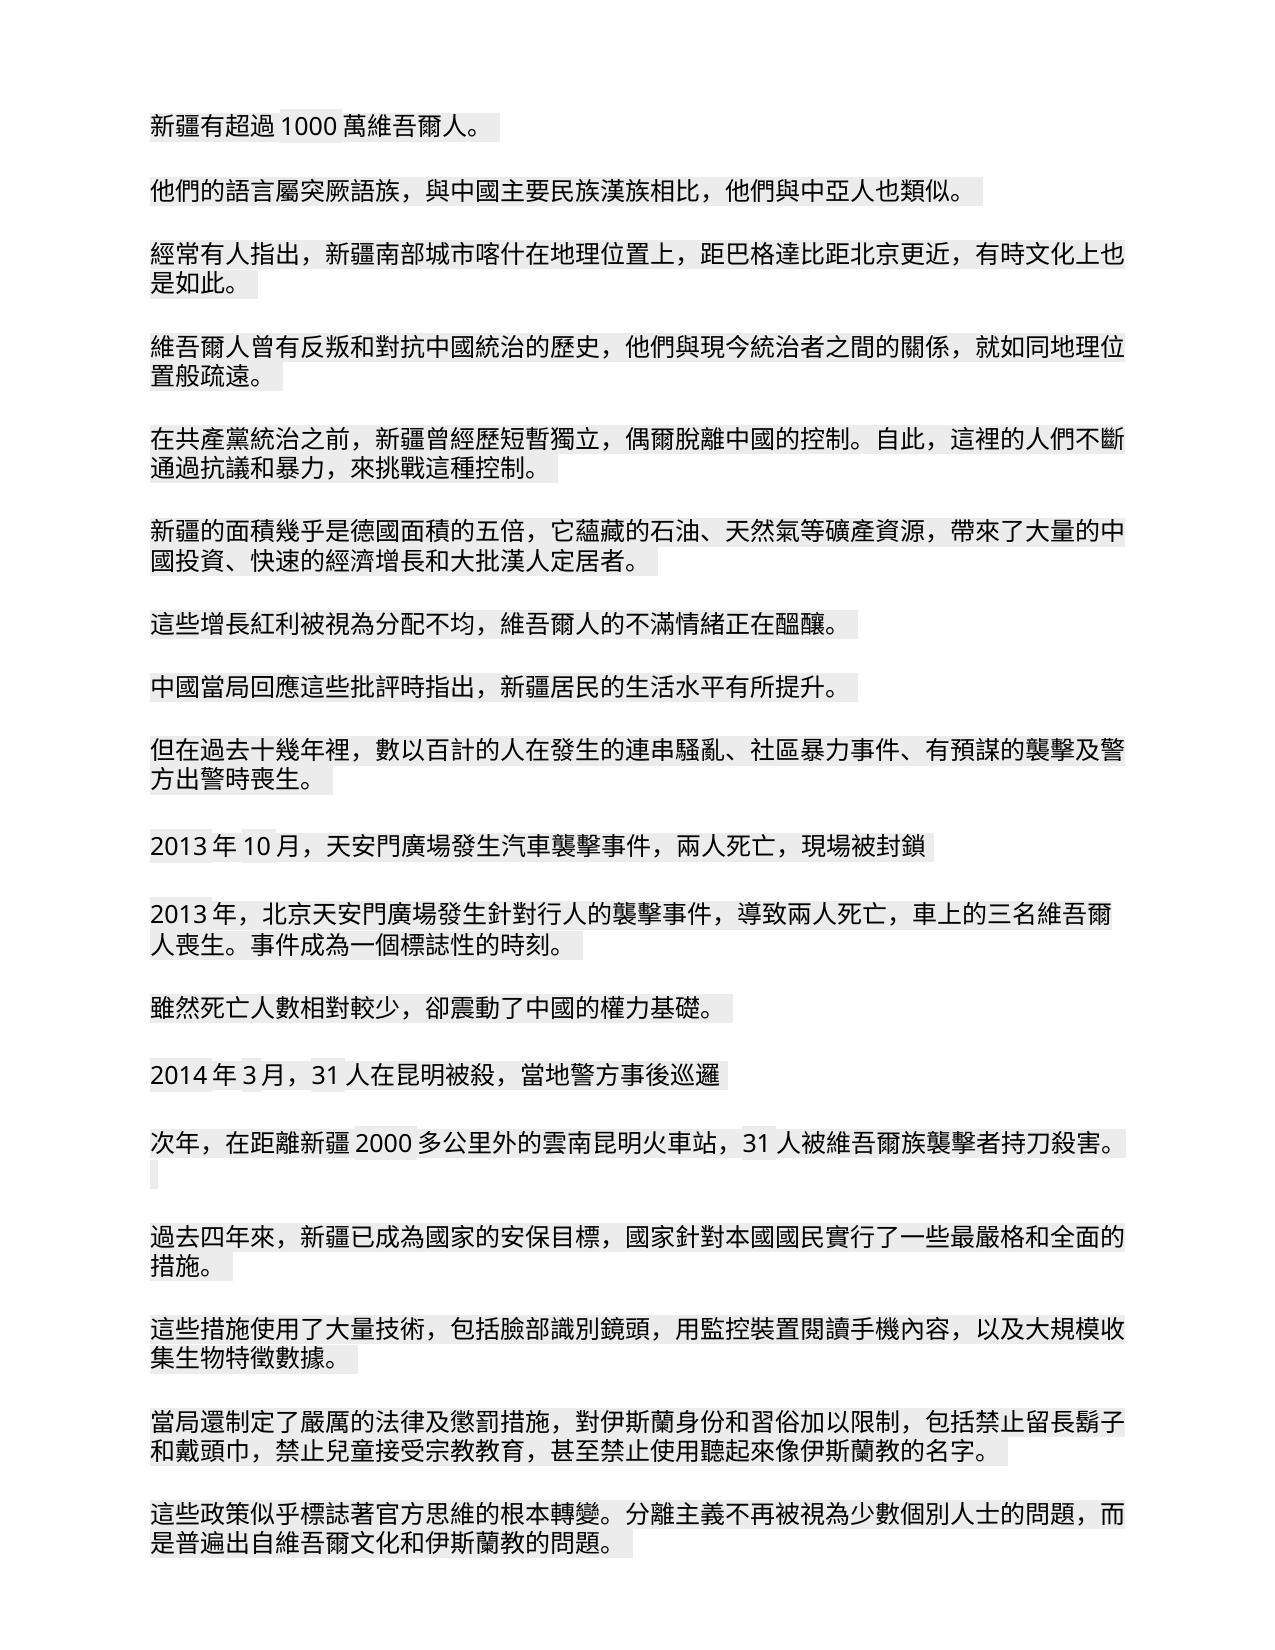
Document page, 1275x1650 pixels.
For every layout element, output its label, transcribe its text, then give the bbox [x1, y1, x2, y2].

text 許多衛星照片，必看：https://goo.gl/AY1Pfj 你相信會有人"自願" 走入監獄接受動輒毆打的思想 "再教育"？ 陳真 2018. 10. 30. =============== 中國的秘密營地 消失的新疆維吾爾人都遭遇了什麼？ 沙磊（John Sudworth）報導 中國被指控未經審判便在西部新疆地區關押了數以十萬計穆斯林。 中國政府對該指控矢口否認，稱人們自願參加旨在打擊「恐怖主義和宗教極端主義」的特殊「職業學校」。 BBC的調查發現有關實情的重要新證據。 關在沙漠裡 2015年7月12日，一顆衛星在中國廣袤的西部沙漠和綠洲城鎮上空盤旋。 當天拍攝的照片顯示，這裡只是一片人跡罕至的灰白色荒漠。 這個調查開始的地方不同尋常，它涉及其中一個我們這個時代最緊迫的人權問題。 2018年4月22日，即在三年不到的時間裡，同一片沙漠上空拍攝的衛星照片顯示了一些新的東西。 一個面積巨大、保安嚴密的建築呈現在眼前。 它的外牆長約兩公里，四周矗立著16座瞭望塔。 去年首度有消息稱，中國在新疆設立穆斯林拘留營系統。 試圖尋找拘留營系統證據的研究人員在全球測繪軟件谷歌地球（Google Earth）上發現了這張衛星圖片。 它位處小鎮達坂城外圍，距離新疆首府烏魯木齊約一小時車程。 為了避免等待每位到訪記者密不透風的警方檢查，我們在清晨抵達烏魯木齊機場。 但當我們來到達坂城時，我們被至少五輛車跟隨。車上是穿著制服或便衣的警察，以及政府官員。 很顯然，我們未來幾天探訪十幾個疑似營地的計劃並不容易。 當我們沿著寬闊的道路行駛，我們知道後面的車隊會試圖截停我們。 在距目的地幾百米時，我們意外地看到一些東西。 衛星圖像上營地以東的廣闊沙地已不再荒無。 取而代之的是一個初具規模的大型擴建工程。 從路上看到的達坂城營地 這個吊車林立的小城在沙漠中拔地而起。一排排巨大的灰色建築鱗次櫛比，它們都有四層樓高。 我們用攝影機記錄了這些建築的規模。但我們試圖再靠近時，一輛警車採取了行動。 我們被截停下來，被要求關閉攝影機並離開。 但我們還發現一些重要的東西──當地有相當多的新舉動，外界一無所知。 在很多偏遠地區，谷歌地球的圖像可能要在數月或數年之後才會更新。 其他公開的衛星圖像庫，例如歐洲航天局的「哨兵」（Sentinel）數據庫，會提供更頻繁更新的圖像，但圖片的解析度較低。 正是在這裡，我們找到了尋求已久的東西。 谷歌地圖拍攝的2018年4月的達坂城 「哨兵」衛星在2018年10月拍攝的圖片顯示，該營地已擴建很多 2018年10月「哨兵」衛星拍攝的圖片顯示，該營地比我們預想的已擴建很多。 我們曾懷疑這只是一個較大的拘留營，但現在看來，規模更龐大。 它只是近幾年來，新疆各地建造的眾多類似大型監獄類建築的其中一個。 當我們試圖走訪營地前，我們在達坂城市中心被截停。 我們被形形色色的監視人員所包圍，不可能與任何人公開交談。監視人員會強硬地盤問只是和我們打招呼的人。 有成千上萬的人 （在「再教育」學校）。他們的思想有問題。 新疆居民 不過，我們通過隨機獲得的號碼，打電話給鎮上的人。 當局不顧一切阻止我們拍攝的有16座瞭望塔的大型營地，究竟是什麼？ 一名旅館老闆對我們說，「這是一所再教育學校」。 「是的，那是一所再教育學校。」另一名店主表示贊同。 「那裡現在有成千上萬的人，他們的思想有問題。」 這個龐大的設施當然不符合普通學校的定義。 在新疆，「上學」已經有另外一層含義。 「我深刻認識到自己的錯誤。」 中國官方電視台報道維吾爾「學校」的截圖 中國多次否認其未經審判關押穆斯林。 但對營地一直存在一個委婉的說法，那就是教育。 幾乎可以肯定，中國當局為了回應甚囂塵上的國際批評，正加大馬力展開全面宣傳攻勢。 官方電視台接連播出光鮮亮麗的報道。乾淨整潔的教室里坐滿了面露感激的學生。他們看上去學習很投入。 報道中沒有提及學生被選中參與「學習」的原因，也沒有說明課程的長短。 但其實有線索可循。 這些訪問聽起來更像是認罪。 一名男子在鏡頭前說，「我深刻認識到自己的錯誤」。他發誓要「回去以後」做一個好公民。 我們被告知，這些設施的主要目的是打擊極端主義，提供的課程包括法律基礎、工作技能和漢語培訓。 最後一個課程顯示，無論你稱其為學校還是營地，目標都是相同的。 這些設施是特別針對新疆的穆斯林少數族裔，他們很多人的母語並非漢語。 節目還透露了學校實行著裝規定，畫面中沒有一個女生穿戴頭巾。 中國官方電視台播放的「學校」生活畫面 新疆有超過1000萬維吾爾人。 他們的語言屬突厥語族，與中國主要民族漢族相比，他們與中亞人也類似。 經常有人指出，新疆南部城市喀什在地理位置上，距巴格達比距北京更近，有時文化上也是如此。 維吾爾人曾有反叛和對抗中國統治的歷史，他們與現今統治者之間的關係，就如同地理位置般疏遠。 在共產黨統治之前，新疆曾經歷短暫獨立，偶爾脫離中國的控制。自此，這裡的人們不斷通過抗議和暴力，來挑戰這種控制。 新疆的面積幾乎是德國面積的五倍，它蘊藏的石油、天然氣等礦產資源，帶來了大量的中國投資、快速的經濟增長和大批漢人定居者。 這些增長紅利被視為分配不均，維吾爾人的不滿情緒正在醞釀。 中國當局回應這些批評時指出，新疆居民的生活水平有所提升。 但在過去十幾年裡，數以百計的人在發生的連串騷亂、社區暴力事件、有預謀的襲擊及警方出警時喪生。 2013年10月，天安門廣場發生汽車襲擊事件，兩人死亡，現場被封鎖 2013年，北京天安門廣場發生針對行人的襲擊事件，導致兩人死亡，車上的三名維吾爾人喪生。事件成為一個標誌性的時刻。 雖然死亡人數相對較少，卻震動了中國的權力基礎。 2014年3月，31人在昆明被殺，當地警方事後巡邏 次年，在距離新疆2000多公里外的雲南昆明火車站，31人被維吾爾族襲擊者持刀殺害。 過去四年來，新疆已成為國家的安保目標，國家針對本國國民實行了一些最嚴格和全面的措施。 這些措施使用了大量技術，包括臉部識別鏡頭，用監控裝置閱讀手機內容，以及大規模收集生物特徵數據。 當局還制定了嚴厲的法律及懲罰措施，對伊斯蘭身份和習俗加以限制，包括禁止留長鬍子和戴頭巾，禁止兒童接受宗教教育，甚至禁止使用聽起來像伊斯蘭教的名字。 這些政策似乎標誌著官方思維的根本轉變。分離主義不再被視為少數個別人士的問題，而是普遍出自維吾爾文化和伊斯蘭教的問題。 與此同時，習近平主席加緊了對整個社會的管控，人們對家庭和信仰的忠誠必須在對共產黨忠誠這個唯一重要的前提下進行。 維吾爾人獨有的身份使他們成為被懷疑的目標。 可靠消息顯示，有數百名維吾爾人前往敘利亞，與多個武裝組織作戰，令這種印象被強化。 在新疆的數千個行人和車輛檢查站，維吾爾人需要停下來接受族裔身份識別，而漢族人常常被放行。 2017年3月，新疆喀什的一個警察檢查站 在新疆內外，維吾爾人面對嚴格的旅行管制。一項法令迫使居民把自己的護照上繳警方以便「安全保管」。 維吾爾族政府官員被禁止信奉伊斯蘭教，不能參加清真寺禮拜或齋月禁食。 一面中國國旗在喀什市一座關閉的清真寺上飄揚。 有鑒於此，中國對被視為不忠誠的諸多維吾爾人，引入老舊而直接的處理方法，或許便不足為奇了。 儘管政府否認，但有關拘留營最具說服力的證據卻來自當局自己的大量信息之中。 位於德國的學者鄭國恩（Adrian Zenz）在網上發現了多頁新疆當地政府的招標文件。這些文件邀請潛在的承包商和供應商參與建築項目投標。 這些文件透露了新疆數十個營地的修建和改造細節。 在很多情況下，競標者被要求參與修建多種安全設施，如瞭望塔、鐵絲網、監視系統和警衛室。 鄭國恩將這些信息與其他媒體消息來源進行了比對。他認為至少有幾十萬、甚至可能超過一百萬名維吾爾族和其他穆斯林少數族裔，可能接受了「再教育」。 當然，這些文件從未稱呼這些設施為拘留營，而是教育中心，或更準確地稱呼為「再教育中心」。 幾乎可以肯定，其中一處與我們走訪的大型建築有關。2017年7月，達坂城某個「教育改造學校」曾招標安裝供暖系統。 在委婉的說法和平凡的規格與數字背後，存在一個明白無誤的正迅速擴充的大規模拘留營網絡。 「他們想抹去維吾爾人的身份」 2002年，熱依拉．阿不來提（Reyila Abulaiti）從新疆到英國求學。 她遇到一個英國人，嫁給了他，取得了英國公民身份並組建家庭。 去年，她的母親謝姆西努爾．皮達（Xiamuxinuer Pida）像往常夏天一樣來到英國，和她的女兒及孫子一起在倫敦觀光。 66歲的謝姆西努爾是一名受過良好教育的前工程師，她曾在一家中國國企任職多年。 謝姆西努爾．皮達 她於6月2日飛回新疆。 由於沒有聽到媽媽的消息，熱依拉打電話詢問母親是否平安到家。 這段對話簡短但恐怖。 「她告訴我，警察正在搜查房子，」熱依拉回憶說。 警方搜查的目標似乎正是熱依拉。 她的母親說，警方要求熱依拉提供一些文件的影印本，包括英國地址證明、英國護照影印本、英國電話號碼和大學課程資料。 熱依拉．阿不來提 後來，在熱依拉的母親要求她透過中國手機聊天軟件發送這些資料後，她的母親說了一句讓她覺得脊椎發涼的話。 「別再打電話給我了，」她的母親告訴她。「永遠不要再打給我。」 這是女兒最後一次聽到母親的聲音。 她相信，從那以後母親就一直在營地裡。 「我的媽媽無緣無故被拘留了，」她說。「據我所知，中國政府希望將維吾爾人的身份從世界上抹除。」 BBC對八位旅居海外的維吾爾人進行了長時間採訪。 他們的證言相當一致，提供了拘留營內的生活條件與日常活動的證據，以及甚麼人會被拘留的籠統依據。 參與主流宗教活動、持溫和異見、與旅居外國的維吾爾人有任何聯繫，似乎都足以讓這個人被牽涉到這個系統。 阿布來提．吐爾遜．土赫提 每天早上，29歲的阿布來提．吐爾遜．土赫提（Ablet Tursun Tohti）都會在日出前一小時被叫醒，他和其他拘留者有一分鐘的時間趕到操場。 排好隊後，他們便要開始跑步。 「那兒有一個特別房間用來懲罰那些跑得不夠快的人，」阿布來提說。「在那裡有兩個人，一人用皮帶鞭打，另一人則用腳踢。」 從衛星圖片上可以清楚看到阿布來提所說的操場。這是一個位於新疆南部綠州城鎮和田的營地。 「我們唱的歌叫《沒有共產黨就沒有新中國》，」阿布來提說。 「他們教我們法律。如果背錯了，就會被打。」 2018年的衛星圖像顯示阿布來提被拘留、位於和田的營地 2015年末，他在那裡待了一個月。從某種程度上說，他是幸運的。 在拘留營早期，「再教育課程」的長度似乎比較短。 但過去兩年間，幾乎聽不到有任何被拘留人士獲釋的消息。 無一倖免 維吾爾流亡者 阿布來提．吐爾遜．土赫提 目前，中國已大規模收回維吾爾人的護照，阿布來提是最後一批能夠離開中國的維吾爾人之一。 他曾向土耳其尋求庇護。由於文化和語言的緊密聯繫，有相當數量的維吾爾人在土耳其滯留。 阿布來提告訴我，他74歲的父親和八個兄弟姐妹都在拘留營裡。「無一倖免，」他說。 41歲的阿卜杜薩拉木．木合買提（Abdusalam Muhemet）也住在土耳其。 2014年，他因在葬禮上背誦伊斯蘭經文而在新疆被警方拘留。 他說，警方最終決定不起訴他，但他仍未獲得自由。 阿卜杜薩拉木．木合買提 「他們告訴我，我需要接受教育，」他解釋道。 他發現自己所處的地方看起來不像一個學校。 衛星照片上，罕艾日克法律教育培訓中心的瞭望塔和雙層圍牆清晰可見。 從沙漠烈日下的陰影中，你還可以辨認出層層鐵絲網。 阿卜杜薩拉木形容，每日是鍛鍊、被欺凌和被洗腦。 阿卜杜薩拉木稱他被關押在位於和田的拘留營衛星圖像 25歲的阿里──這不是他的真名──他就像很多人一樣，太害怕以真名講話。 他表示， 2015年警方在他手機上發現一張女子照片，照片中的人戴著尼卡伯（niqab）面罩，阿里因此被關進了一處營地。 「有位老婆婆因為去麥加朝聖而進了那兒」他說。「另外一位老人，則是因為沒有按時交水費。」 阿里（化名）不希望被認出來 在一次強制訓練課中，一輛官員的汽車駛入營地，大門短暫打開。 「突然，一個小孩朝與我們一起訓練的母親跑過來。」 「她上前抱緊孩子哭起來。」 「然後一個警察抓住那女人的頭髮，並把小孩拖出了營地。」 官方電視台播出的片段環境乾淨，呈現了截然不同的畫面。 「我們宿舍的門在晚上是鎖著的，」阿布來提說。「裡面沒有廁所，他們只是給了我們一個盆。」 目前這些說法無法被獨立核實。 我們就相關虐待指控詢問了中國政府，但並未收到回覆。 對於新疆以外的維吾爾人來說，消息幾乎完全消失。 恐懼帶來沉默。 一些人被踢出家庭聊天群、或被告知永遠不要打電話，這些事情司空見慣。 信仰和家庭是維吾爾文化中的兩個核心內容，但它們正被系統地破壞。 由於有些家庭是整個家族都被拘留，有消息說許多兒童被安置在公立孤兒院。 2016年，比爾基茲．哈比蔔拉（Bilkiz Hibibullah）帶著5名子女抵達土耳其。 比爾基茲．哈比蔔拉 但她最年幼的女兒薩基納．艾山（Sekine Hasan），現在已經3歲半了，和她的丈夫留在新疆。 由於薩基納未拿到護照，本來他們計劃待她拿到護照後，一家人在伊斯坦布爾團聚。 她再未能拿到護照。 比爾基茲已經兩年多沒有見到女兒薩基納了。 比爾基茲相信，她的丈夫去年3月20日起被拘留。 此後，她與她的其他家人也失去聯繫，現在也不知道女兒身在何處。 「半夜裡，我的其他孩子都睡了，我常常哭泣，」她說。 「你不知道自己的孩子在哪兒，也不知道她是生是死，世上沒有比這更痛苦的事情。」 「如果她現在能聽到我的話，我只想說聲對不起。」 俯視之下 GMV強化後的新疆和田衛星照片 僅使用公共開源的衛星數據，也可以一窺新疆深藏的秘密。 GMV是一家跨國航空航天公司，它有為歐洲太空總署（European Space Agency）和歐盟委員會（European Commission）等機構，從太空監測基礎設施的經驗。 該公司分析師研究了一份包含新疆各地101處設施的名單，名單來自再教育營系統的多份媒體報道和學術研究。 他們為新建營地的增長及現有營地擴建，逐一進行紀錄。 他們識別並比對瞭望塔、安全護欄等共有特徵，這些都是監視和控制民眾活動所需要的東西。 他們為每處設施成為拘留營地的可能性進行分類評級，並把44處地方歸類為「高」和「非常高」的級別。 隨後，他們繪製了衛星首次偵測到的設施照片，設施共有44處。 圖片顯示，阿卜杜薩拉木被關押的營地，部分地方正進行擴建工作。 位於罕艾日克的營地 GMV無法說明這些地點的用途。但顯而易見的是，中國在過去幾年內，以令人驚訝和越來越快的速度修建了許多新的安全設施。 很有可能，這都是低估了實情。 他們還得出了一個驚人的結論──這些設施有越修越大的趨勢。 與2017年相比，今年的新建項目數量有所回落。 但以興建設施的整體表面積而言，今年比去年有所增加。 GMV單是計算這44個選址，新疆安全設施表面積比2003年已增加了約440公頃。 這個數字是以設施外牆以內的整個營地面積計算，不單是計算建築物的大小。 但440公頃土地代表了許多額外的空間。 作為參考，在美國洛杉磯，包括雙子塔監獄和男子中央監獄在內的一個佔地14公頃的地方，就總共容納近7000名囚犯。 洛杉磯雙子塔監獄 我們把GMV一些數據──達坂城一所設施內的建築大小增長──展示給位於澳大利亞、具備多年設計監獄經驗的蓋默．貝利建築事務所（Guymer Bailey Architects）看。 他們根據衛星圖像估算，該設施最保守估計可以容納約1.1萬人。 即使是最保守的估計，這處設施也堪比世界上其中一些最大型的監獄。 紐約賴克斯島（Riker's Island）擁有美國最大的監獄，可以容納1萬名囚犯。 伊斯坦布爾城外的斯里烏里監獄（Silivri Prison）通常被認為是歐洲最大的監獄，它的設計容量是1.1萬人。 蓋默‧貝利建築事務所對衛星圖片上不同建築的潛在功能進行分析，並提供給我們。 蓋默．貝利建築事務所對達坂城營地進行分析 他們對達坂城營地可容納人數的保守估計，是假定人們被關在單人間內。 如果將單人間換成集體宿舍，達坂城營地的總容量會大幅增加，最高可達到約13萬人。 該設計似乎旨在盡可能多地把人們容納到一個很小的區域。 拉斐爾．斯佩里 我們還向拉斐爾．斯佩里（Raphael Sperry）展示了這些照片。斯佩里是一名建築師，也是總部位於美國的「建築師/設計師/規劃師社會責任」（Architects/Designers/Planners for Social Responsibility）組織主席。 「這真的是一處巨大而荒蕪的拘留設施，」他告訴我 。 「該設計似乎旨在以最低的造價，盡可能多地把人們容納到一個很小的區域。」 「我認為1.1萬的數字可能被嚴重低估……從現有信息中，我們無從知道它的內部間隔如何，哪部分用於拘留，或是作為他用。但即使這樣，你估計舍區能容納13萬人的說法，很遺憾地講，似乎是有可能的。」 由於無法實地走訪該地點，所以也無法獨立就分析進行驗證。 我們向新疆有關部門諮詢達坂城設施的用途，但未得到任何回應。 攔截 喀什一戶家庭大門緊閉 新疆的拘留營並非完全相同。 一些設施並非從零開始建造，而是由學校、工廠等原本作其他用途的結構改建而來。 它們通常較小，且位於城鎮中心附近。 我們試圖走訪位於新疆北部伊寧的幾個類似營地。 我們看到當地政府的一份採購文件。當地政府希望建立五個「職業技能教育培訓中心」，目的為了「維穩」。 我們停在城鎮中心的一個大型建築群外，這裡曾是伊寧第三中學。 場地被一排很高的藍色鋼製柵欄包圍，前門有嚴密的安保措施。 操場旁是一處新建的瞭望塔，另一座塔旁邊原本是一個足球場。 這個足球場現在被六個長型鋼製屋頂建築完全覆蓋。 伊寧第三中學據信已成為一個拘留中心 探親的人們在外面的安檢處排隊。 同樣地，在市內無論我們走到哪兒，都會有兩三輛車跟著我們。 當我們試圖拍攝一處被灰色柵欄包圍的營地時，我們遭到攔截。 官員用手擋住我們的鏡頭，告訴我們，今天那裡正舉行重要的軍事訓練，指示我們離開。 在這處曾經的學校外，我們看到一個家庭，一名母親和兩個孩子默默站在柵欄旁。 一名監控人員試圖阻止他們說話，但另一人似乎否決了他的決定。 「讓他們說吧，」她說。 我問他們在看望誰。 靜默了一陣子，那小男孩回答說，「我爸爸」。 我們的鏡頭再一次被官員的手擋住。 喀什曾經的維吾爾文化中心，一度熱鬧非凡。但如今，狹窄的街道出奇的安靜，很多地方大門緊閉。 在其中的一扇大門上，我們看到一則告示，指示人們如何回答家人去了哪裡的問題。 「講清楚政府是立足幫助挽求（救）的出發點進行集中關愛。」 「講清楚被關愛的人如果不及時採取措施很有可能危害社會，連累家庭。」 喀什主要的清真寺更像是一座博物館。 我們想知道下一次禮拜是什麼時候，但似乎沒有人能回答我們。 「我只是來這裡接待遊客，」一位工作人員告訴我們，「我不知道什麼祈禱時間。」 在廣場上，幾位沒有鬍子的老人坐在那裡聊天。 我問他們，其他人在哪裡。 其中一人做了一個手靠近嘴巴的手勢，暗示他與記者說話會有很大風險。 有人竊竊私語道：「沒人會來了。」 不遠處，一名戴鋼盔的警察正清理清真寺的階梯。 一片寂靜中，拖把的摩擦聲和水桶晃動的聲音在廣場上回蕩。 中國遊客在一旁拍照。 我們離開喀什，沿著高速，朝著散落維吾爾村莊和農場的西南方向駛去，那邊也有很多疑似營地。 我們像往常一樣被跟蹤，但不久後，我們遇到了意想不到的障礙。 我們前方的高速公路似乎剛被關閉。 負責設置路障的警察告訴我們，路面在烈日下已經融化。 「繼續行駛不安全，」他們說。 我們注意到，其他車輛被引導至一個購物中心的停車場。我們聽到無線電中的指示，說把他們攔在那兒「一陣子」。 我們被告知可能要等待4到5個小時，被建議掉頭離開。 我們尋找其他的替代路線，但似乎又有路障出現，理由有所不同。 其中一條路因「軍事訓練」而關閉。 我們在連續四次、在四條不同的道路中被迫掉頭後，我們認輸了。 就在幾公里之外，便是一個據說能容納大約一萬人的大型營地。 控制系統 在新疆，維吾爾人可以擔任政府要職。 跟蹤和攔截我們的很多政府官員和警察都是維吾爾人。 就算他們感到有所衝突，也自然不會說出來。 但是，儘管有人把個人識別和管控系統與種族隔離相提並論，顯然這並不完全準確。 很多維吾爾人確實與該系統有利害關係。 實際上，中國自己的極權主義過去可以提供一個更好的類比。 在文化大革命中，整個社會被告知「不破不立」。 雪克來提．紮克爾（Shohrat Zakir）是維吾爾人，他理論上是新疆當局的第二號領導人。他說，這場戰鬥幾乎已經獲勝。 雪克來提．紮克爾是新疆自治區主席，也是維吾爾人 不久前，他對官方媒體說，「已連續21個月未發生暴力恐怖案件，包括危安案件、公共安全事件在內的刑事案件、治安案件大幅下降。」 「現在新疆不僅很美麗，而且很安全、很穩定。」 但是，當被拘留者獲釋後，會發生什麼呢? 與我們交談的曾遭拘留人士，無一不流露出憤怒。 國際社會還未聽到曾在達坂城設施待過的人的聲音，這些險惡的秘密設施，比例相當巨大。 我們的報道進一步提供證據，中國大規模「再教育」項目，不論有任何其他叫法，都是一種扣留，並在未經審判與起訴的情況下，將數以千計的穆斯林關起來，他們事實上無法接觸到任何司法程序。 中國已經宣稱該項目取得成功。 但這類項目的最終結果會走向何處，歷史上已有很多令人不安的先例。 製作 記者 沙磊（John Sudworth） 製片人 龍凱希（Kathy Long） 照片 蓋蒂圖片社（Getty Images） 路透社（Reuters） 蓋默·貝利建築事務所（Guymer Bailey Architects） GMV 谷歌地球（Google Earth） 歐盟委員會（European Commission） / European Space Agency（歐洲太空總署） 製圖 佐伊·巴多羅買（Zoe Bartholomew） 網頁製作人 本·米爾恩（Ben Milne） 編輯 菲洛·羅勒（Finlo Rohrer） 2018年10月24日 [150, 75, 1125, 1558]
